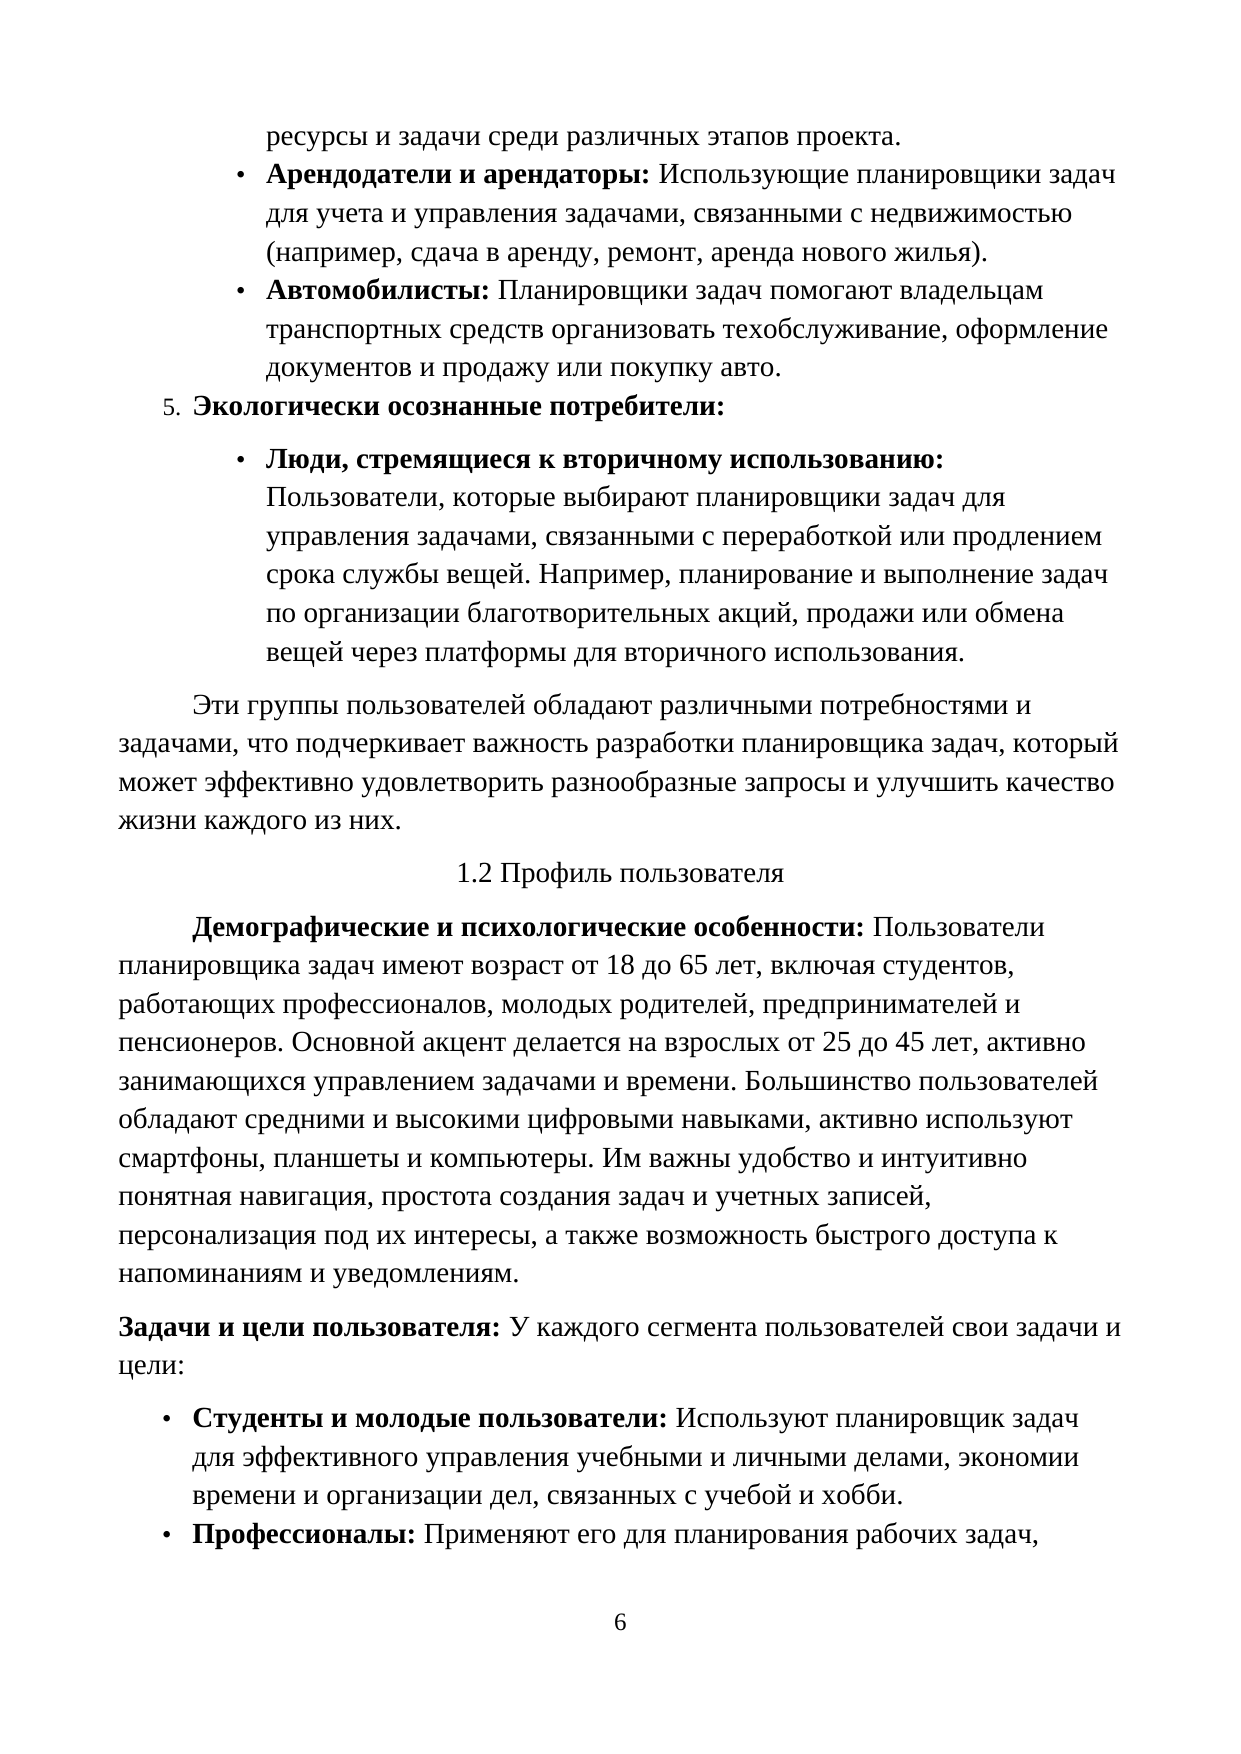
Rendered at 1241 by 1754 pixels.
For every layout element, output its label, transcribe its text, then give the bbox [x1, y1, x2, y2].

text 1.2 Профиль пользователя [118, 856, 1122, 889]
list Экологически осознанные потребители: [162, 388, 1122, 421]
list Автомобилисты: Планировщики задач помогают владельцам транспортных средств организовать техобслуживание, оформление документов и продажу или покупку авто. [236, 272, 1122, 383]
text Демографические и психологические особенности: Пользователи планировщика задач имеют возраст от 18 до 65 лет, включая студентов, работающих профессионалов, молодых родителей, предпринимателей и пенсионеров. Основной акцент делается на взрослых от 25 до 45 лет, активно занимающихся управлением задачами и времени. Большинство пользователей обладают средними и высокими цифровыми навыками, активно используют смартфоны, планшеты и компьютеры. Им важны удобство и интуитивно понятная навигация, простота создания задач и учетных записей, персонализация под их интересы, а также возможность быстрого доступа к напоминаниям и уведомлениям. [118, 909, 1122, 1289]
list Студенты и молодые пользователи: Используют планировщик задач для эффективного управления учебными и личными делами, экономии времени и организации дел, связанных с учебой и хобби. [162, 1400, 1122, 1511]
list Арендодатели и арендаторы: Использующие планировщики задач для учета и управления задачами, связанными с недвижимостью (например, сдача в аренду, ремонт, аренда нового жилья). [236, 157, 1122, 267]
list Люди, стремящиеся к вторичному использованию: Пользователи, которые выбирают планировщики задач для управления задачами, связанными с переработкой или продлением срока службы вещей. Например, планирование и выполнение задач по организации благотворительных акций, продажи или обмена вещей через платформы для вторичного использования. [236, 441, 1122, 667]
text Эти группы пользователей обладают различными потребностями и задачами, что подчеркивает важность разработки планировщика задач, который может эффективно удовлетворить разнообразные запросы и улучшить качество жизни каждого из них. [118, 687, 1122, 836]
list ресурсы и задачи среди различных этапов проекта. [236, 118, 1122, 152]
text Задачи и цели пользователя: У каждого сегмента пользователей свои задачи и цели: [118, 1309, 1122, 1381]
list Профессионалы: Применяют его для планирования рабочих задач, [162, 1516, 1122, 1549]
